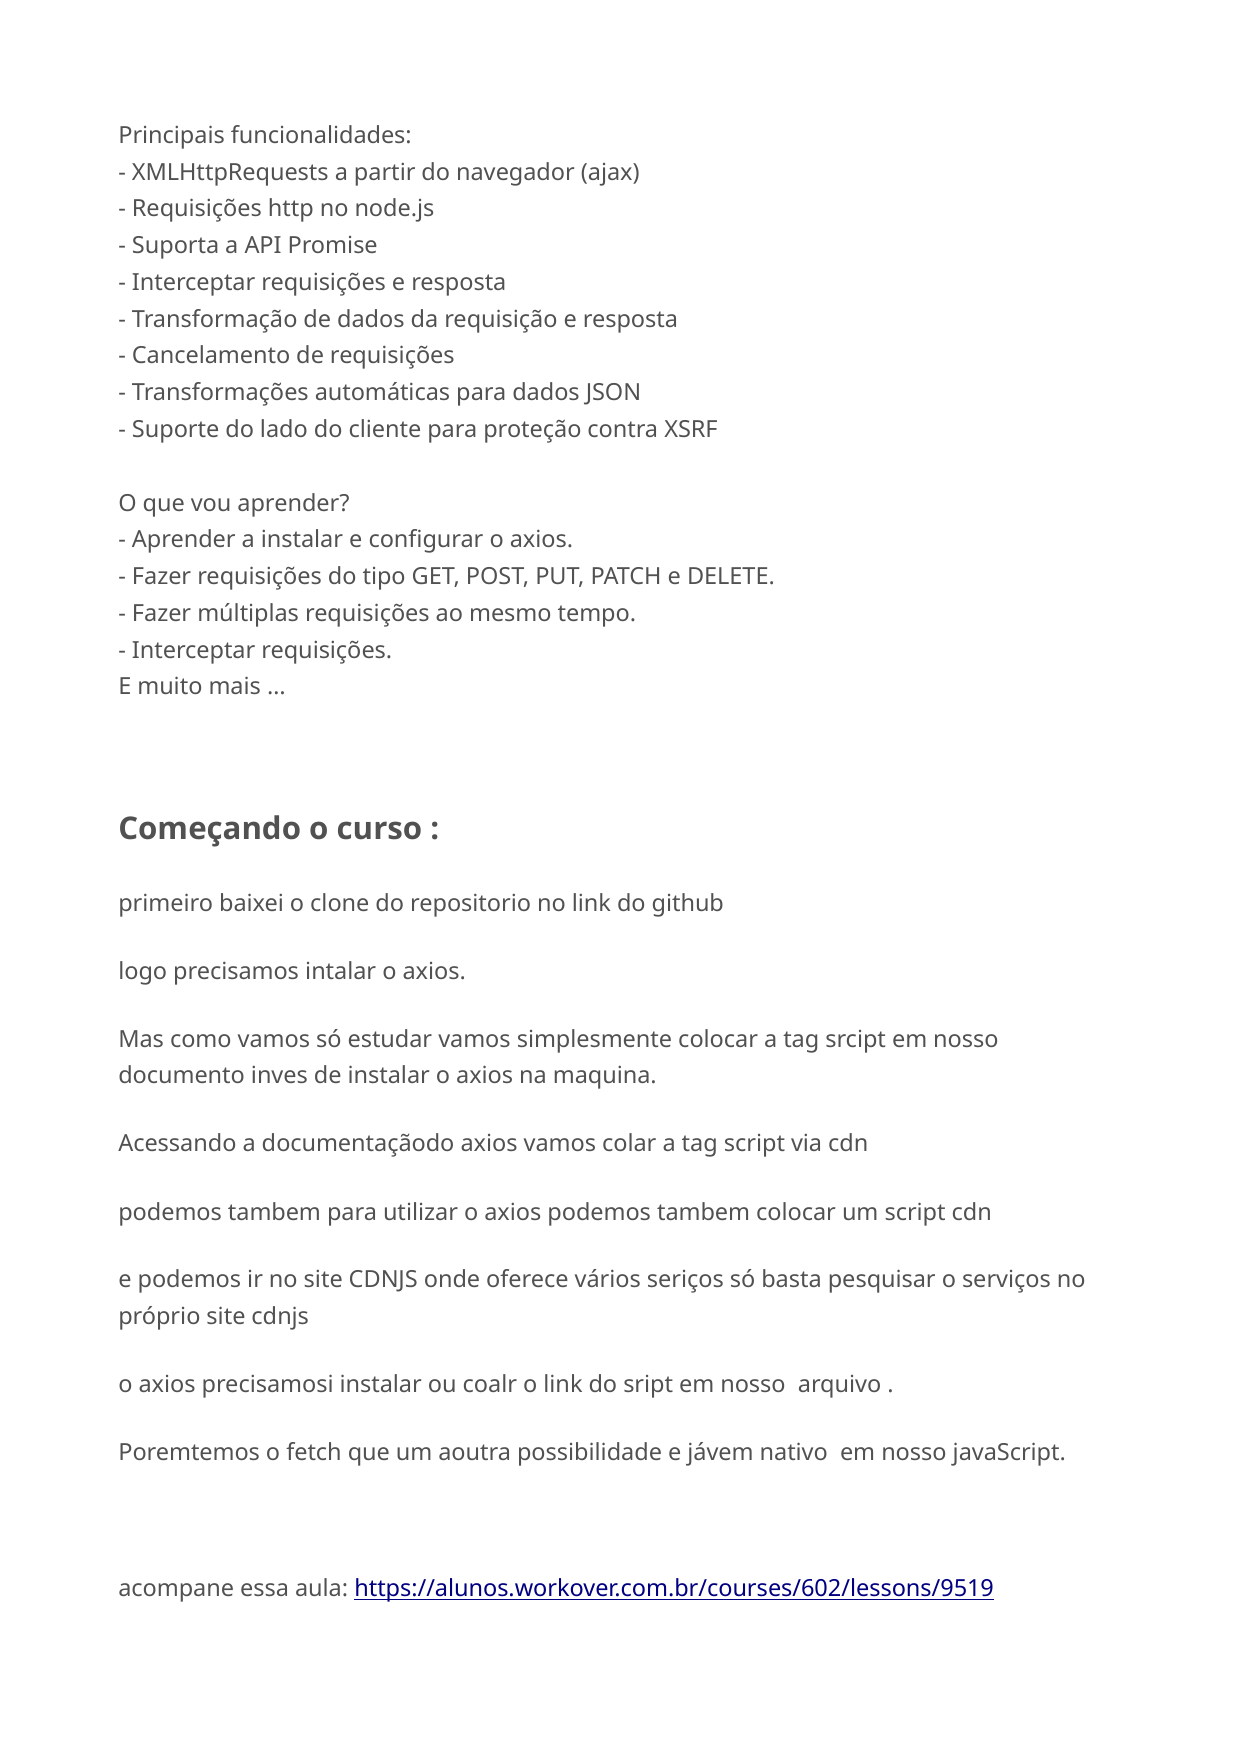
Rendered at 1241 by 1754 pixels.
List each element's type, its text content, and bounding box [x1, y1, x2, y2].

text podemos tambem para utilizar o axios podemos tambem colocar um script cdn [118, 1195, 1122, 1227]
text primeiro baixei o clone do repositorio no link do github [118, 886, 1122, 918]
text e podemos ir no site CDNJS onde oferece vários seriços só basta pesquisar o serviços no próprio site cdnjs [118, 1263, 1122, 1332]
text Acessando a documentaçãodo axios vamos colar a tag script via cdn [118, 1127, 1122, 1159]
text Começando o curso : [118, 806, 1122, 848]
text Mas como vamos só estudar vamos simplesmente colocar a tag srcipt em nosso documento inves de instalar o axios na maquina. [118, 1022, 1122, 1091]
text o axios precisamosi instalar ou coalr o link do sript em nosso arquivo . [118, 1368, 1122, 1399]
text Principais funcionalidades: - XMLHttpRequests a partir do navegador (ajax) - Requisições http no node.js - Suporta a API Promise - Interceptar requisições e resposta - Transformação de dados da requisição e resposta - Cancelamento de requisições - Transformações automáticas para dados JSON - Suporte do lado do cliente para proteção contra XSRF O que vou aprender? - Aprender a instalar e configurar o axios. - Fazer requisições do tipo GET, POST, PUT, PATCH e DELETE. - Fazer múltiplas requisições ao mesmo tempo. - Interceptar requisições. E muito mais … [118, 118, 1122, 702]
text acompane essa aula: https://alunos.workover.com.br/courses/602/lessons/9519 [118, 1572, 1122, 1604]
text Poremtemos o fetch que um aoutra possibilidade e jávem nativo em nosso javaScript. [118, 1436, 1122, 1468]
text logo precisamos intalar o axios. [118, 954, 1122, 986]
